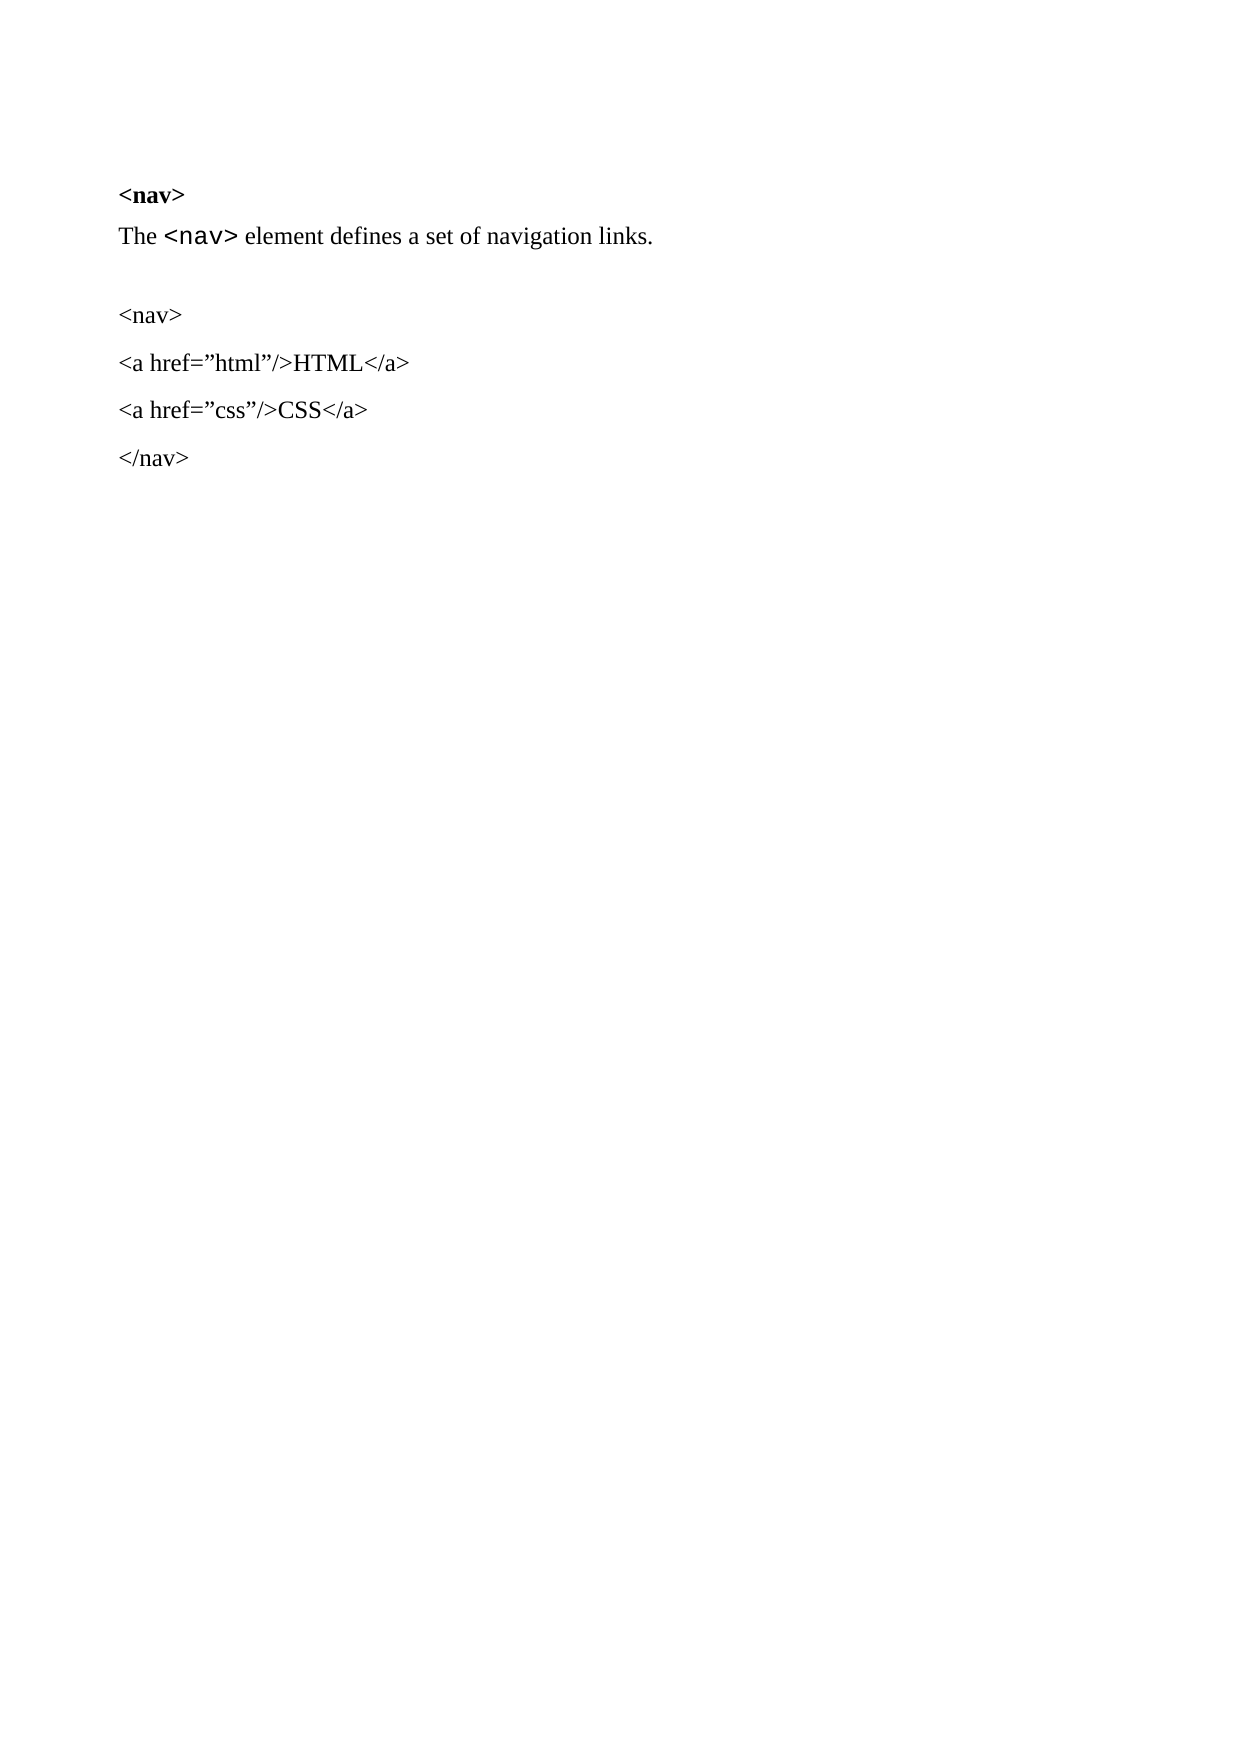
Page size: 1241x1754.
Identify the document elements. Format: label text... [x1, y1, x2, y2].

text <nav> [118, 300, 1122, 329]
subtitle <nav> [118, 180, 1122, 209]
text <a href=”html”/>HTML</a> [118, 348, 1122, 377]
text <a href=”css”/>CSS</a> [118, 395, 1122, 424]
text The <nav> element defines a set of navigation links. [118, 221, 1122, 252]
text </nav> [118, 443, 1122, 472]
